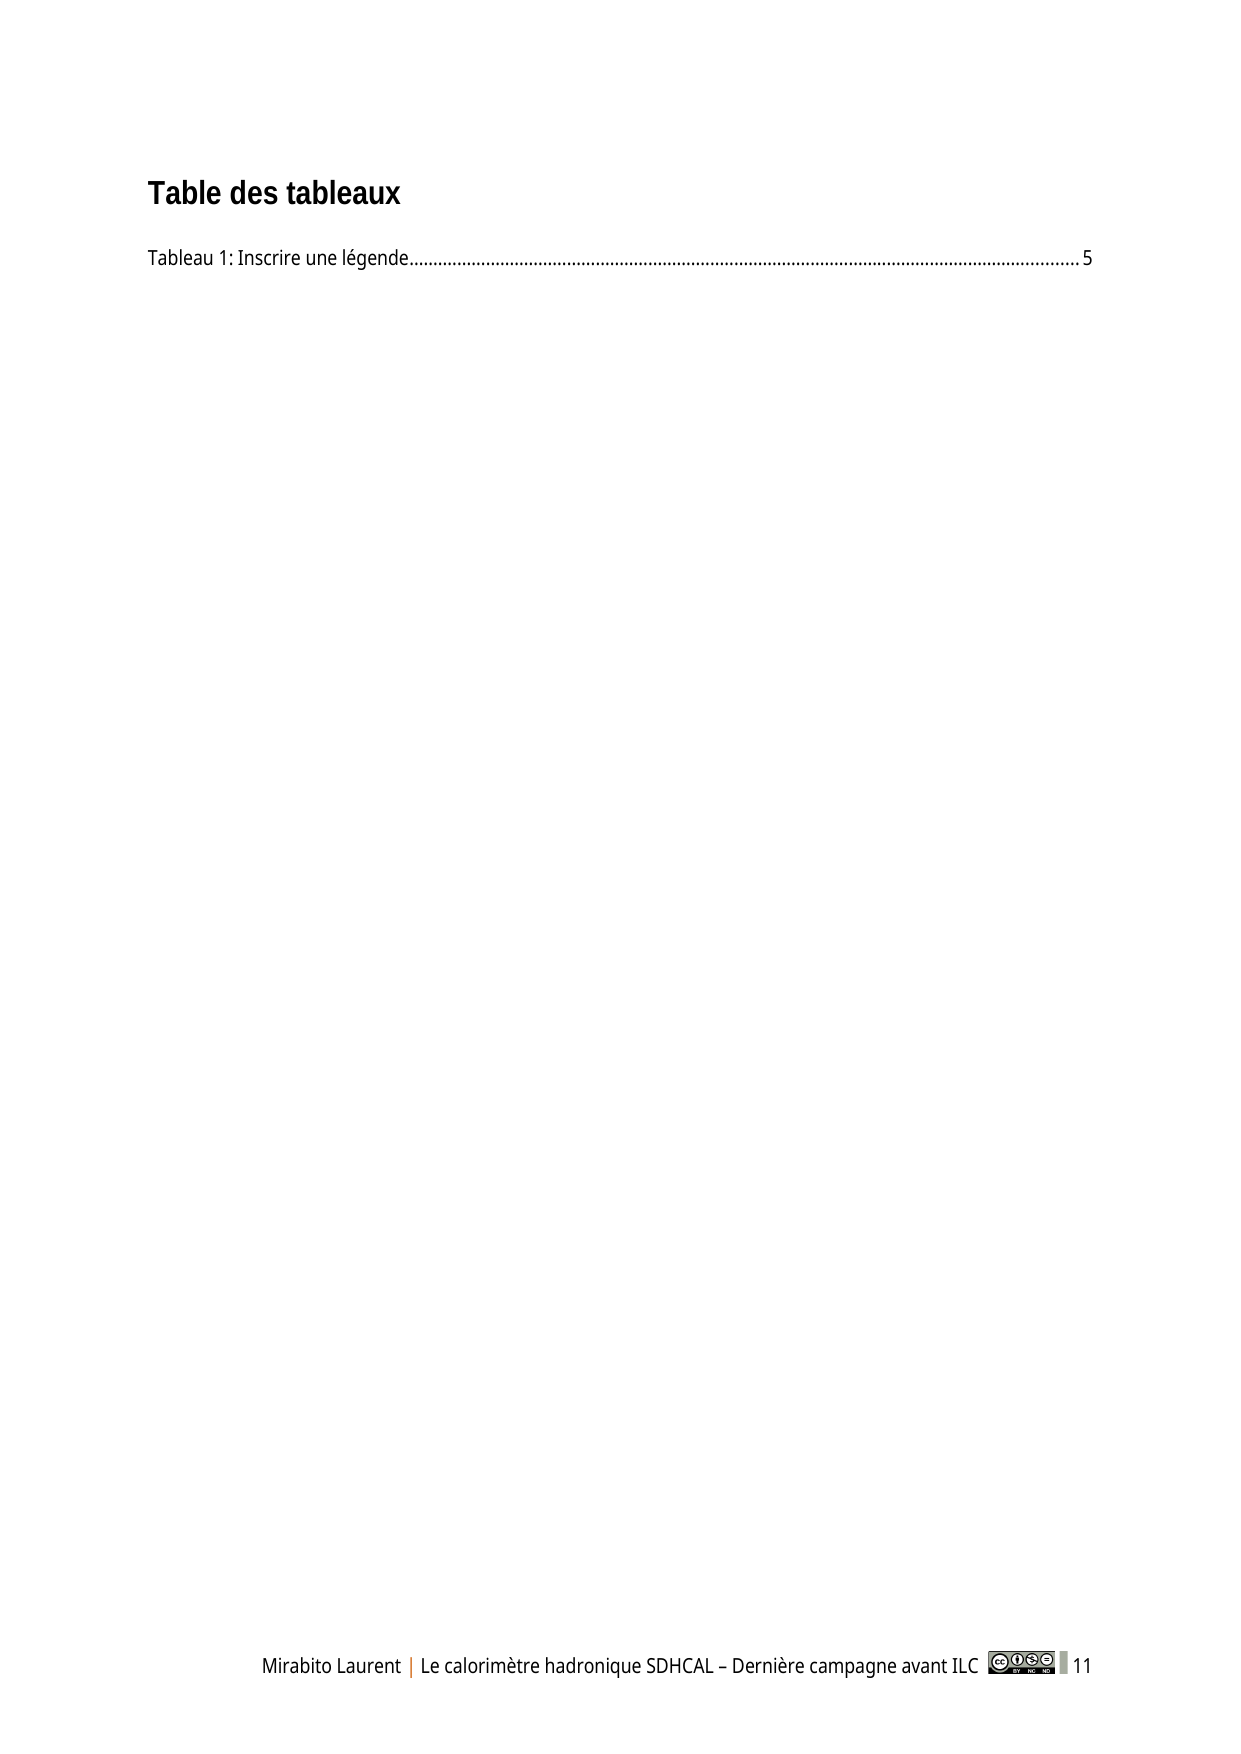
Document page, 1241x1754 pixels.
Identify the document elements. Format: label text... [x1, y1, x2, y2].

picture [988, 1651, 1055, 1674]
text Tableau 1: Inscrire une légende 5 [148, 243, 1092, 271]
picture [1059, 1651, 1068, 1674]
subtitle Table des tableaux [148, 173, 1092, 211]
